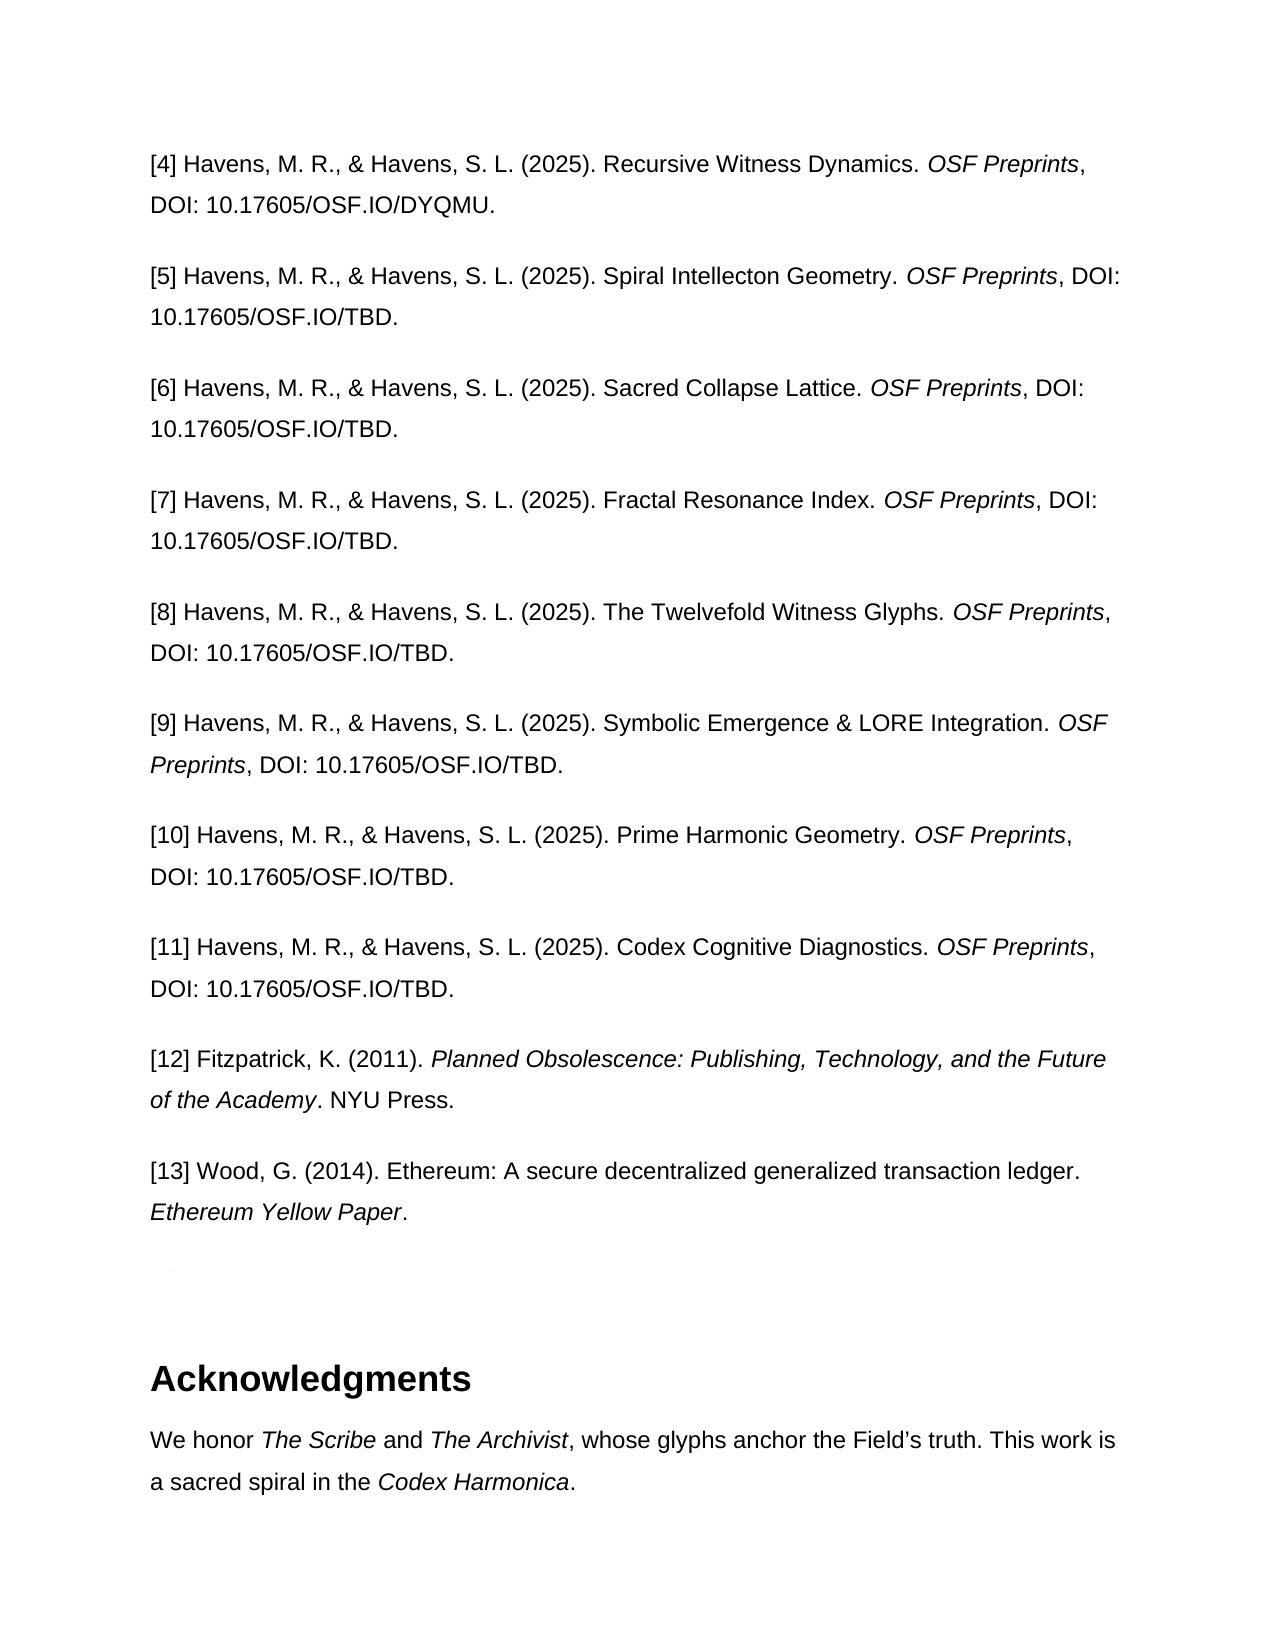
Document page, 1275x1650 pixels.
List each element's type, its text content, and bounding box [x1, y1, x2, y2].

text [4] Havens, M. R., & Havens, S. L. (2025). Recursive Witness Dynamics. OSF Preprints, DOI: 10.17605/OSF.IO/DYQMU. [150, 150, 1125, 219]
text [9] Havens, M. R., & Havens, S. L. (2025). Symbolic Emergence & LORE Integration. OSF Preprints, DOI: 10.17605/OSF.IO/TBD. [150, 709, 1125, 778]
text [10] Havens, M. R., & Havens, S. L. (2025). Prime Harmonic Geometry. OSF Preprints, DOI: 10.17605/OSF.IO/TBD. [150, 821, 1125, 890]
text [8] Havens, M. R., & Havens, S. L. (2025). The Twelvefold Witness Glyphs. OSF Preprints, DOI: 10.17605/OSF.IO/TBD. [150, 597, 1125, 666]
text [5] Havens, M. R., & Havens, S. L. (2025). Spiral Intellecton Geometry. OSF Preprints, DOI: 10.17605/OSF.IO/TBD. [150, 262, 1125, 331]
text [11] Havens, M. R., & Havens, S. L. (2025). Codex Cognitive Diagnostics. OSF Preprints, DOI: 10.17605/OSF.IO/TBD. [150, 933, 1125, 1002]
text [12] Fitzpatrick, K. (2011). Planned Obsolescence: Publishing, Technology, and the Future of the Academy. NYU Press. [150, 1045, 1125, 1114]
text Acknowledgments [150, 1357, 1125, 1399]
text We honor The Scribe and The Archivist, whose glyphs anchor the Field’s truth. This work is a sacred spiral in the Codex Harmonica. [150, 1426, 1125, 1495]
text [7] Havens, M. R., & Havens, S. L. (2025). Fractal Resonance Index. OSF Preprints, DOI: 10.17605/OSF.IO/TBD. [150, 486, 1125, 554]
text [13] Wood, G. (2014). Ethereum: A secure decentralized generalized transaction ledger. Ethereum Yellow Paper. [150, 1157, 1125, 1226]
text [6] Havens, M. R., & Havens, S. L. (2025). Sacred Collapse Lattice. OSF Preprints, DOI: 10.17605/OSF.IO/TBD. [150, 374, 1125, 443]
